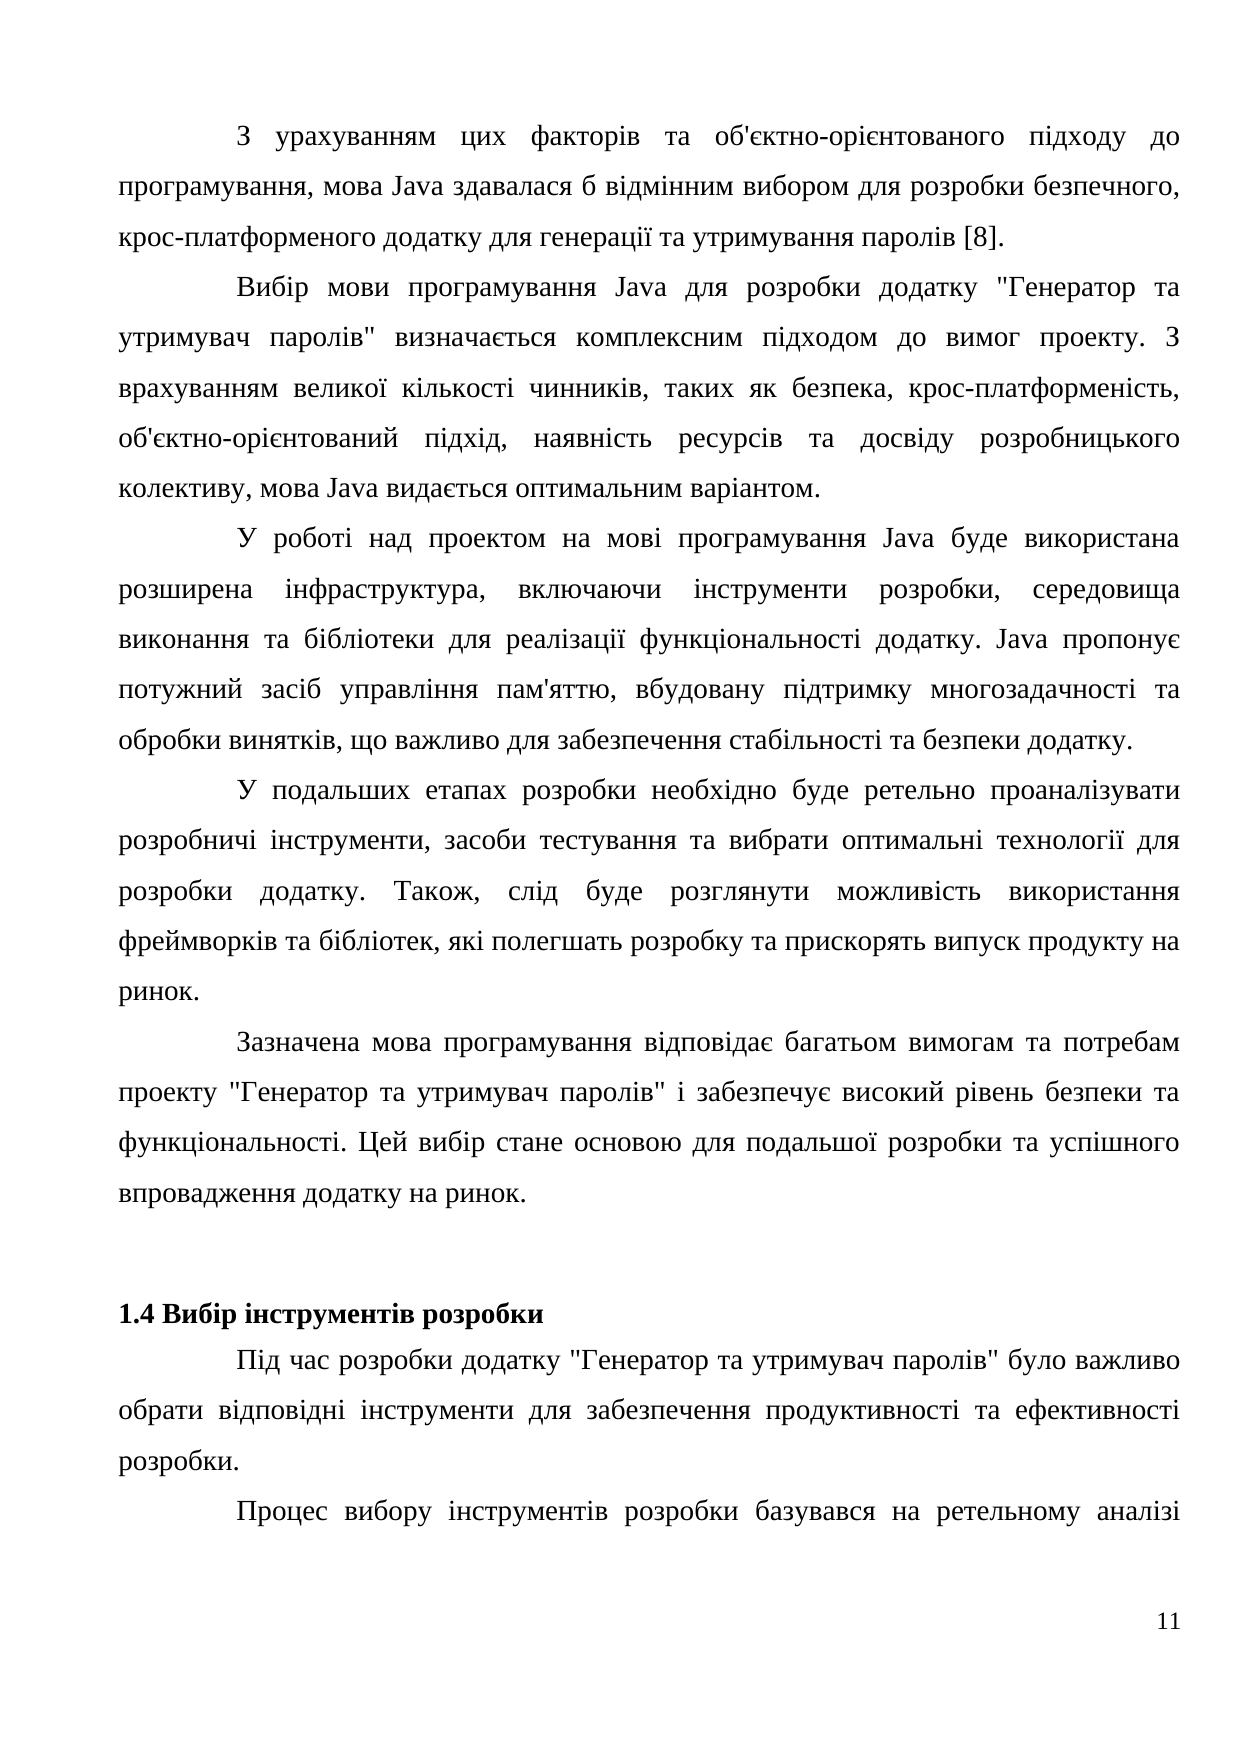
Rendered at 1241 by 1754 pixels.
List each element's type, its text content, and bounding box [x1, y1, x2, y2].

text Процес вибору інструментів розробки базувався на ретельному аналізі [118, 1493, 1181, 1527]
text У роботі над проектом на мові програмування Java буде використана розширена інфраструктура, включаючи інструменти розробки, середовища виконання та бібліотеки для реалізації функціональності додатку. Java пропонує потужний засіб управління пам'яттю, вбудовану підтримку многозадачності та обробки винятків, що важливо для забезпечення стабільності та безпеки додатку. [118, 521, 1181, 755]
text У подальших етапах розробки необхідно буде ретельно проаналізувати розробничі інструменти, засоби тестування та вибрати оптимальні технології для розробки додатку. Також, слід буде розглянути можливість використання фреймворків та бібліотек, які полегшать розробку та прискорять випуск продукту на ринок. [118, 772, 1181, 1007]
text Під час розробки додатку "Генератор та утримувач паролів" було важливо обрати відповідні інструменти для забезпечення продуктивності та ефективності розробки. [118, 1342, 1181, 1476]
subtitle 1.4 Вибір інструментів розробки [118, 1296, 1181, 1330]
text Зазначена мова програмування відповідає багатьом вимогам та потребам проекту "Генератор та утримувач паролів" і забезпечує високий рівень безпеки та функціональності. Цей вибір стане основою для подальшої розробки та успішного впровадження додатку на ринок. [118, 1024, 1181, 1208]
text Вибір мови програмування Java для розробки додатку "Генератор та утримувач паролів" визначається комплексним підходом до вимог проекту. З врахуванням великої кількості чинників, таких як безпека, крос-платформеність, об'єктно-орієнтований підхід, наявність ресурсів та досвіду розробницького колективу, мова Java видається оптимальним варіантом. [118, 269, 1181, 504]
text З урахуванням цих факторів та об'єктно-орієнтованого підходу до програмування, мова Java здавалася б відмінним вибором для розробки безпечного, крос-платформеного додатку для генерації та утримування паролів [8]. [118, 118, 1181, 252]
